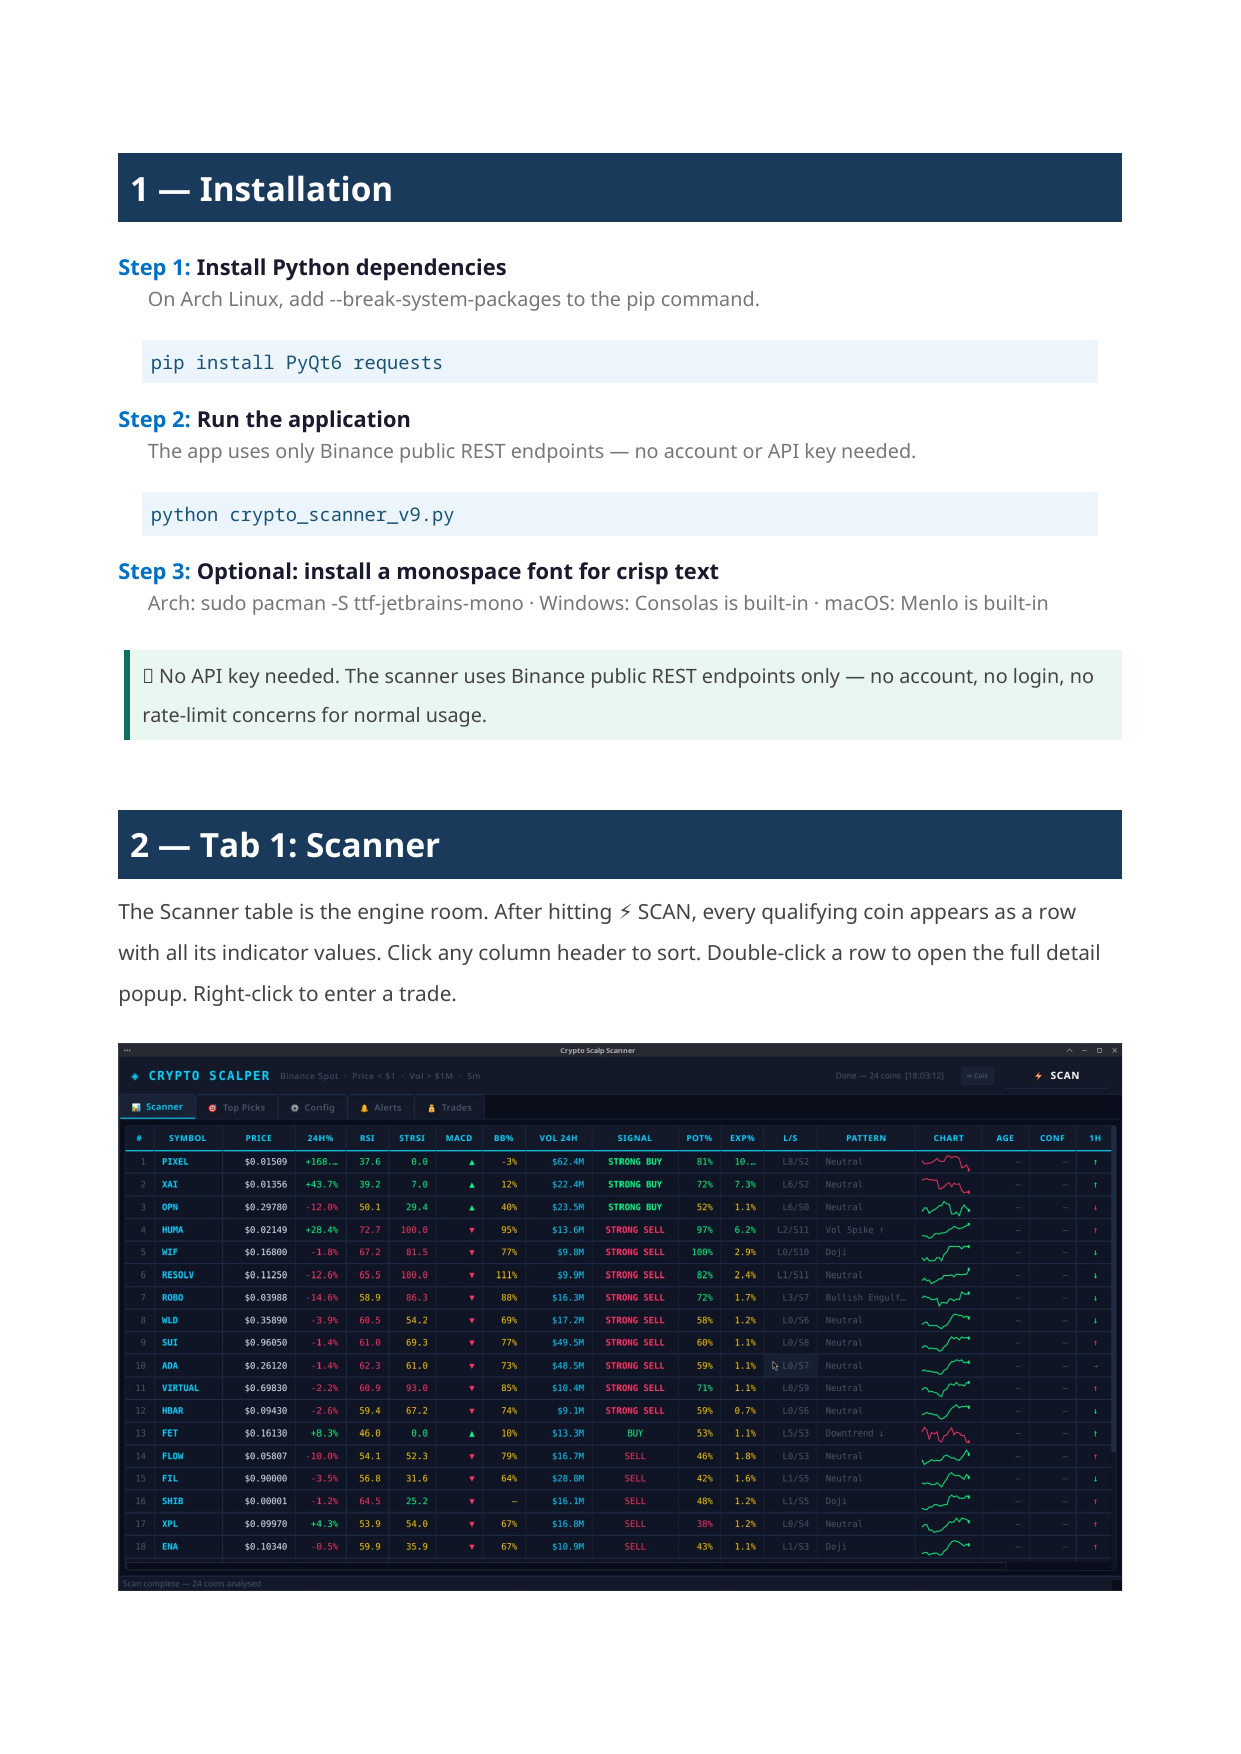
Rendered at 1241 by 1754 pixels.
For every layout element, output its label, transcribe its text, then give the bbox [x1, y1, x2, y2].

subtitle 2 — Tab 1: Scanner [118, 810, 1122, 879]
subtitle 1 — Installation [118, 153, 1122, 222]
text 💡 No API key needed. The scanner uses Binance public REST endpoints only — no account, no login, no rate-limit concerns for normal usage. [130, 650, 1122, 740]
picture [118, 1043, 1123, 1591]
title Step 1: Install Python dependencies [118, 252, 1122, 282]
text The Scanner table is the engine room. After hitting ⚡ SCAN, every qualifying coin appears as a row with all its indicator values. Click any column header to sort. Double-click a row to open the full detail popup. Right-click to enter a trade. [118, 897, 1122, 1008]
text Arch: sudo pacman -S ttf-jetbrains-mono · Windows: Consolas is built-in · macOS: Menlo is built-in [148, 589, 1122, 616]
title Step 3: Optional: install a monospace font for crisp text [118, 556, 1122, 586]
text On Arch Linux, add --break-system-packages to the pip command. [148, 285, 1122, 312]
title Step 2: Run the application [118, 404, 1122, 434]
text The app uses only Binance public REST endpoints — no account or API key needed. [148, 437, 1122, 464]
text pip install PyQt6 requests [142, 340, 1098, 383]
text python crypto_scanner_v9.py [142, 492, 1098, 536]
